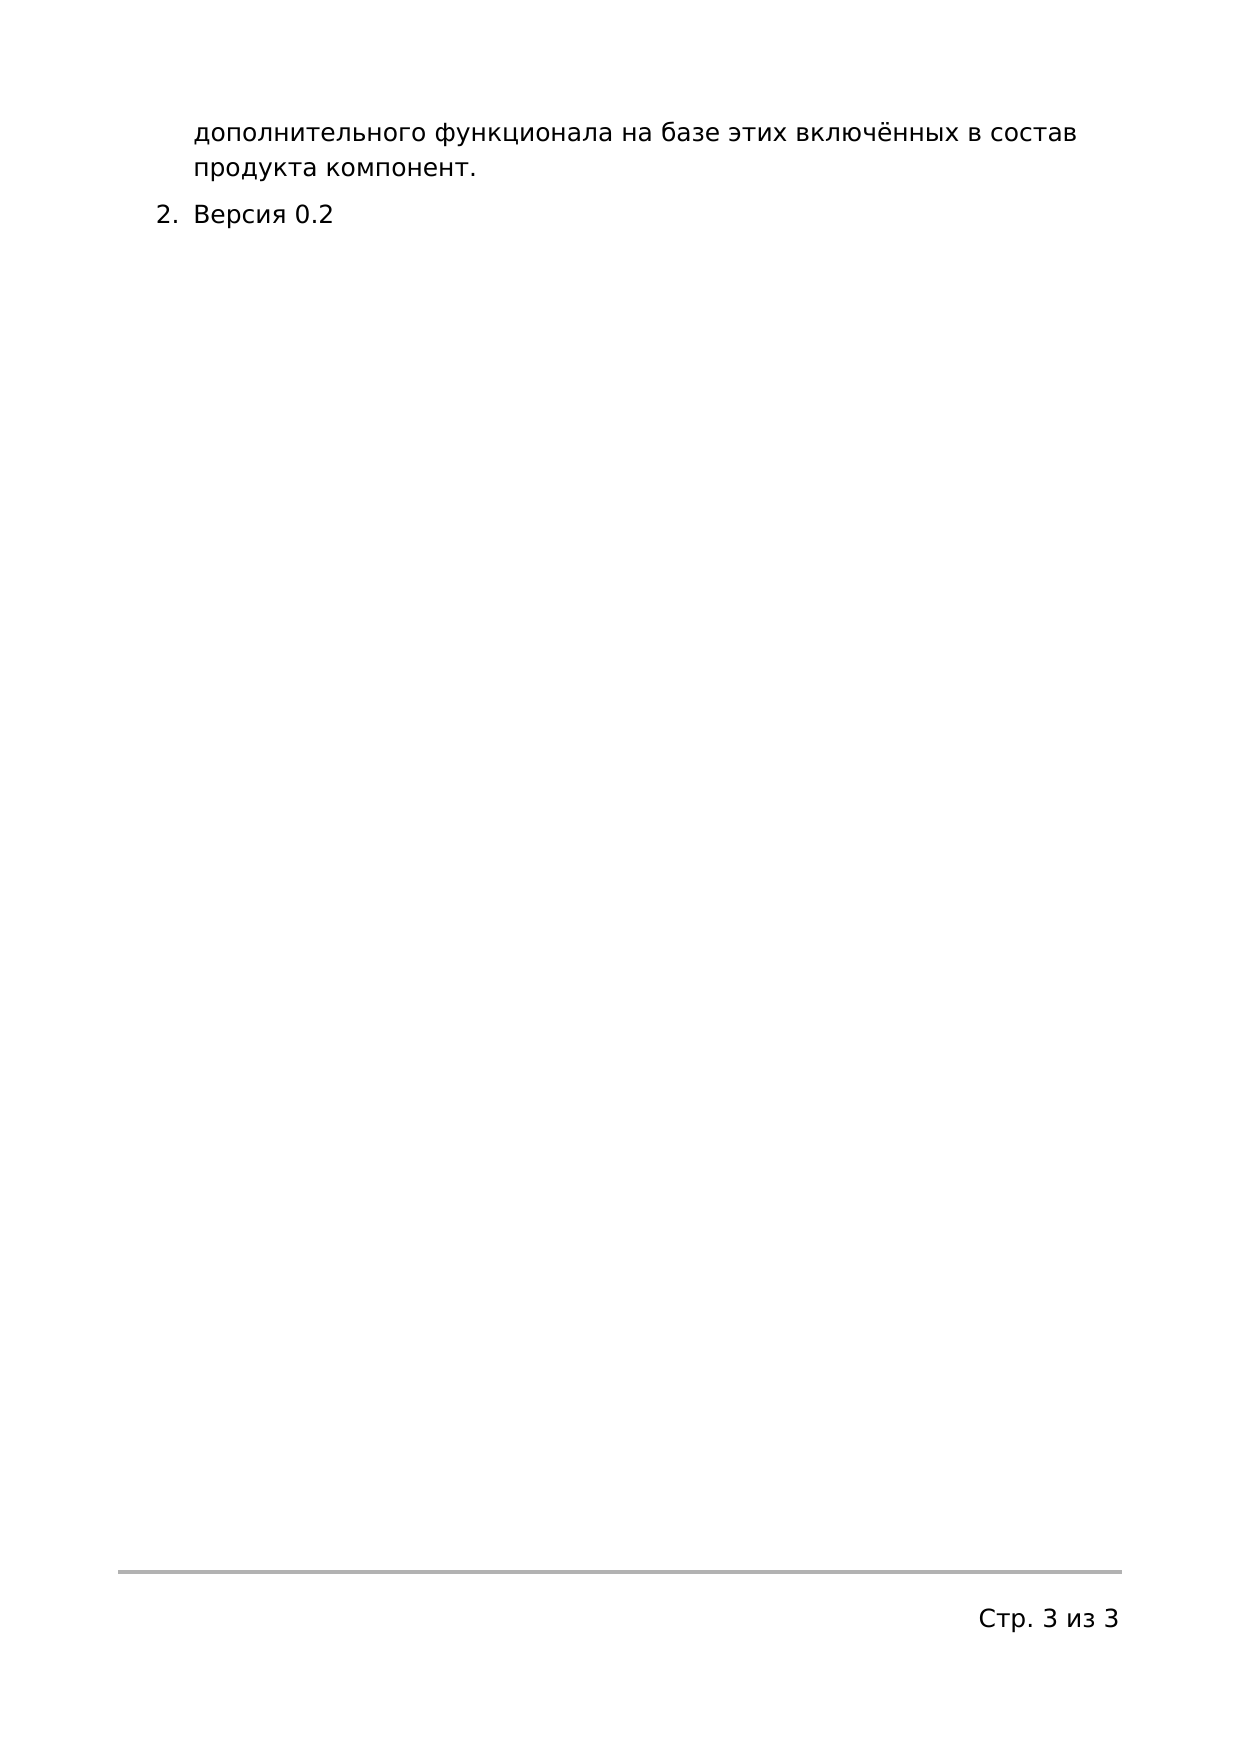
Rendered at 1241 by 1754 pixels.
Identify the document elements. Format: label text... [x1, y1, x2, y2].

list Версия 0.2 [156, 200, 1122, 229]
list дополнительного функционала на базе этих включённых в состав продукта компонент. [156, 118, 1122, 182]
